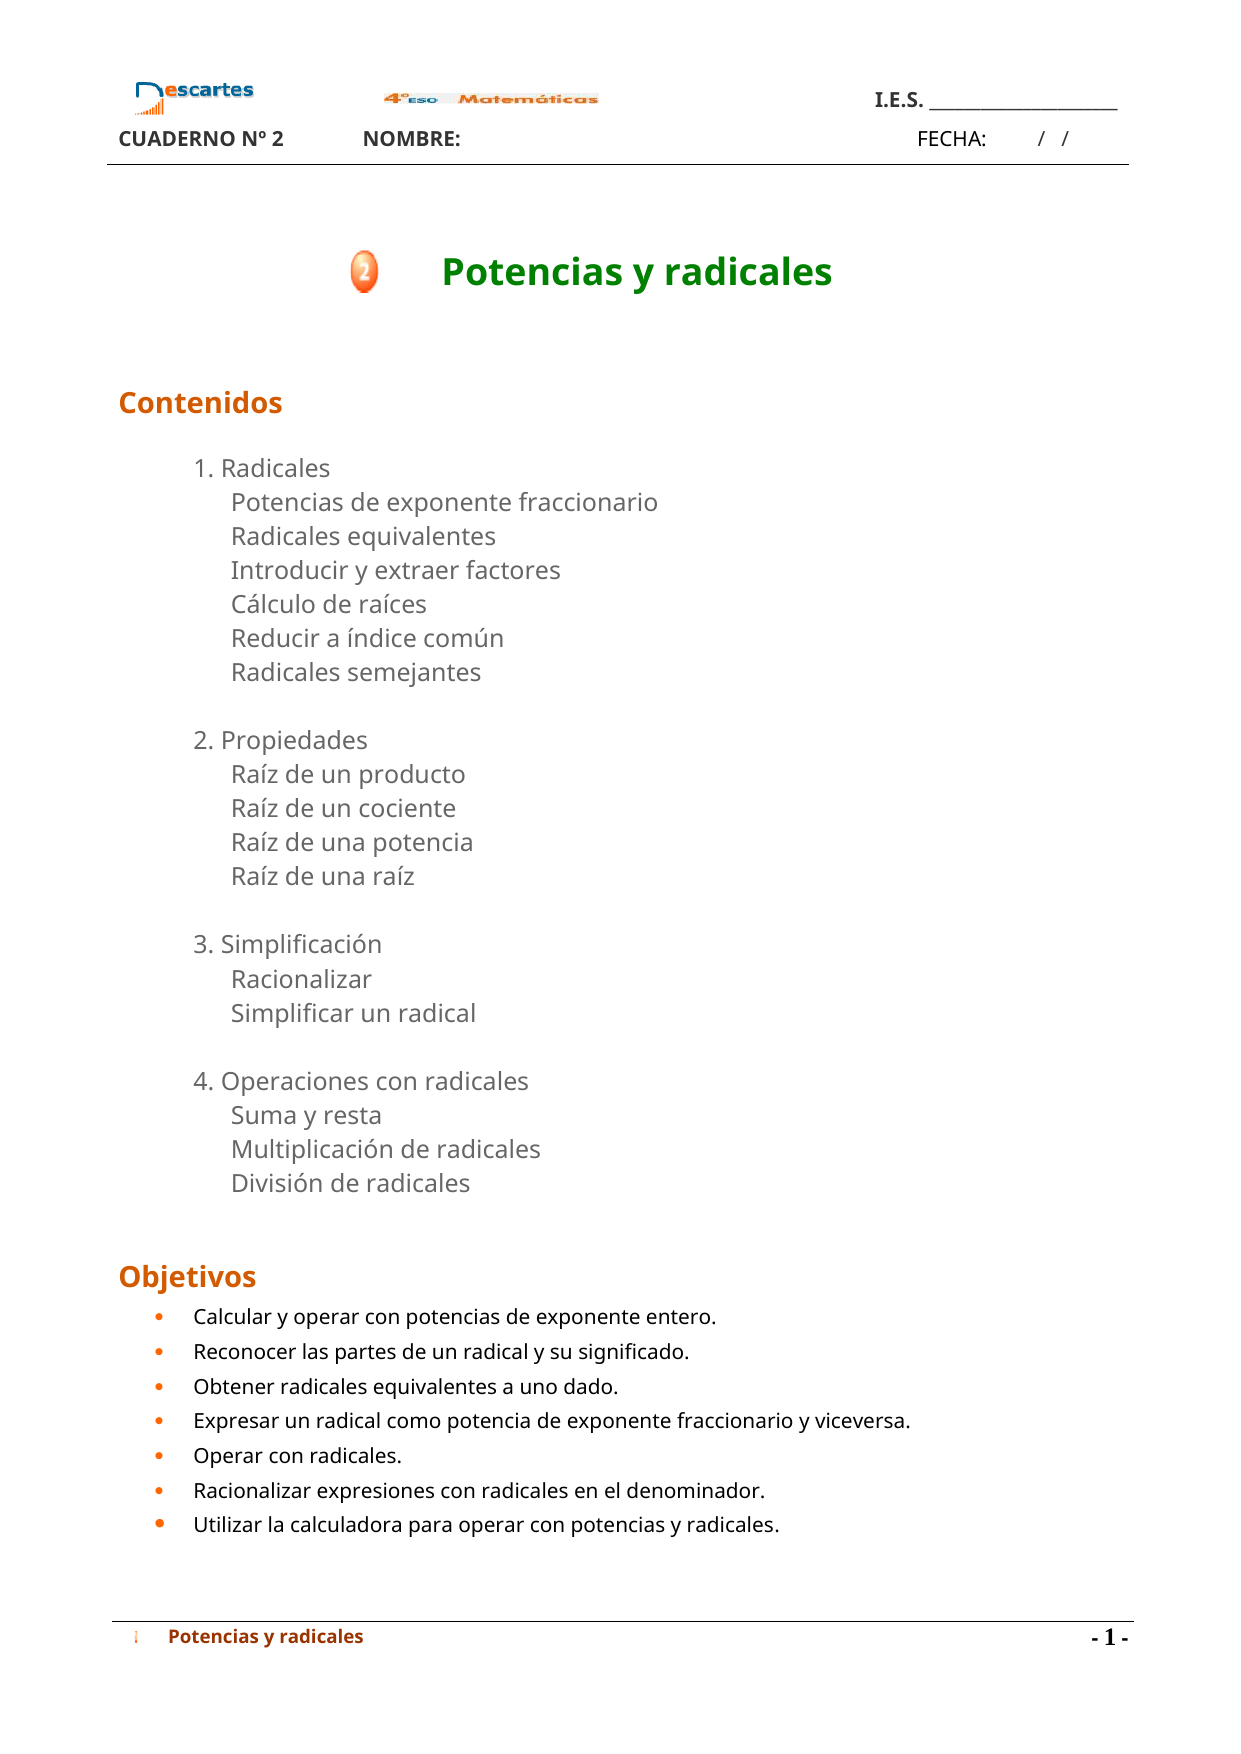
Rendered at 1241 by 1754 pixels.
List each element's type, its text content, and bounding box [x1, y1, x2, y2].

text Introducir y extraer factores [231, 552, 1122, 587]
list Reconocer las partes de un radical y su significado. [155, 1337, 1122, 1366]
text Contenidos [118, 382, 1122, 422]
list Operar con radicales. [155, 1441, 1122, 1470]
text Racionalizar [231, 961, 1122, 995]
text Objetivos [118, 1257, 1122, 1296]
text División de radicales [231, 1166, 1122, 1200]
text Potencias de exponente fraccionario [231, 484, 1122, 518]
text Multiplicación de radicales [231, 1132, 1122, 1166]
list Expresar un radical como potencia de exponente fraccionario y viceversa. [155, 1407, 1122, 1435]
table_header [299, 228, 430, 314]
list Obtener radicales equivalentes a uno dado. [155, 1372, 1122, 1400]
list Utilizar la calculadora para operar con potencias y radicales. [155, 1511, 1122, 1539]
picture [350, 249, 379, 293]
list Racionalizar expresiones con radicales en el denominador. [155, 1476, 1122, 1504]
text Raíz de una raíz [231, 859, 1122, 893]
text Raíz de un cociente [231, 791, 1122, 825]
text Suma y resta [231, 1097, 1122, 1132]
text Cálculo de raíces [231, 587, 1122, 621]
picture [384, 93, 599, 105]
text Reducir a índice común [231, 621, 1122, 655]
text 3. Simplificación [193, 927, 1122, 961]
text 1. Radicales [193, 450, 1122, 484]
picture [134, 1631, 138, 1643]
text 2. Propiedades [193, 723, 1122, 757]
text Radicales equivalentes [231, 518, 1122, 552]
picture [134, 82, 257, 115]
text Simplificar un radical [231, 995, 1122, 1029]
table_header Potencias y radicales [430, 228, 941, 314]
text Radicales semejantes [231, 655, 1122, 689]
text 4. Operaciones con radicales [193, 1063, 1122, 1097]
text Raíz de una potencia [231, 825, 1122, 859]
text Raíz de un producto [231, 757, 1122, 791]
list Calcular y operar con potencias de exponente entero. [155, 1302, 1122, 1331]
